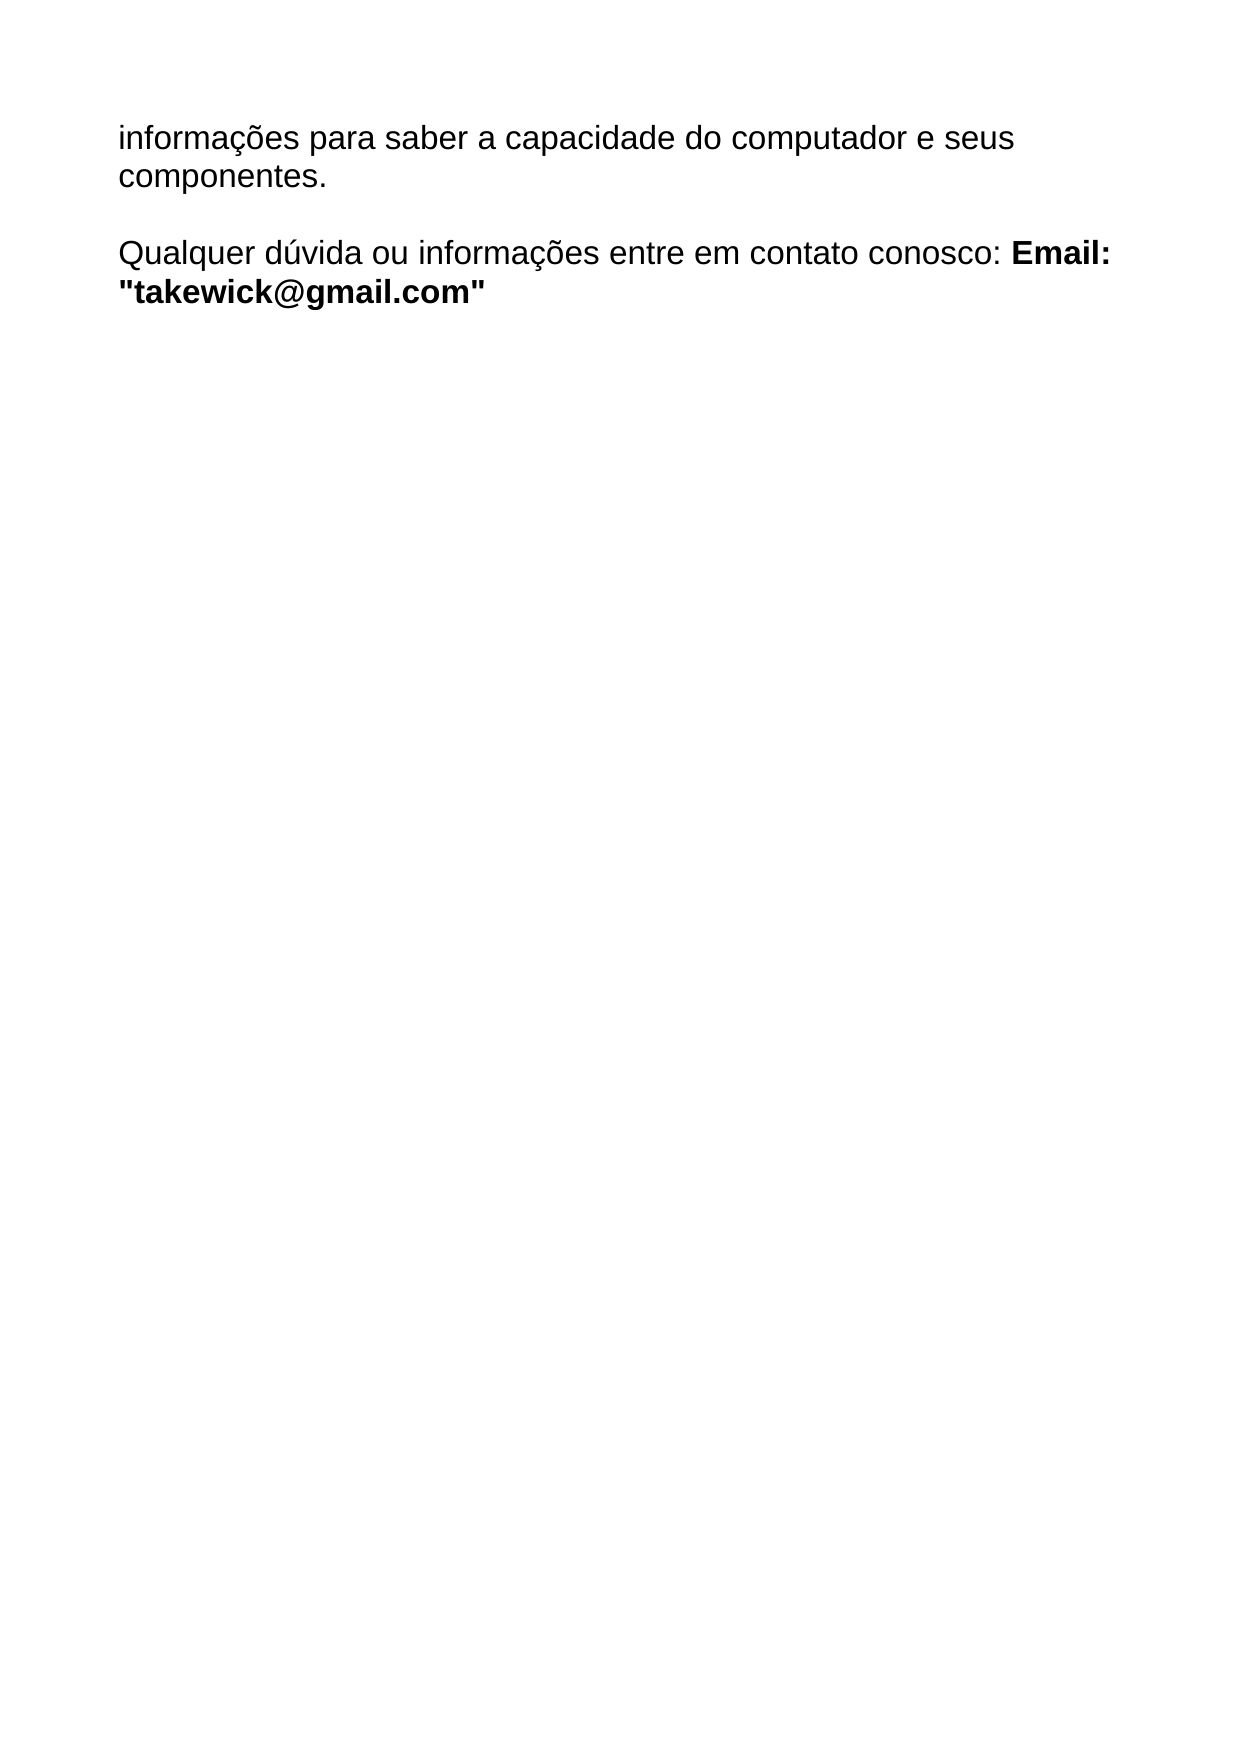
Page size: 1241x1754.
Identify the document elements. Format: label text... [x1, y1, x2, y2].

text Qualquer dúvida ou informações entre em contato conosco: Email: "takewick@gmail.com" [118, 233, 1122, 310]
text informações para saber a capacidade do computador e seus componentes. [118, 118, 1122, 195]
